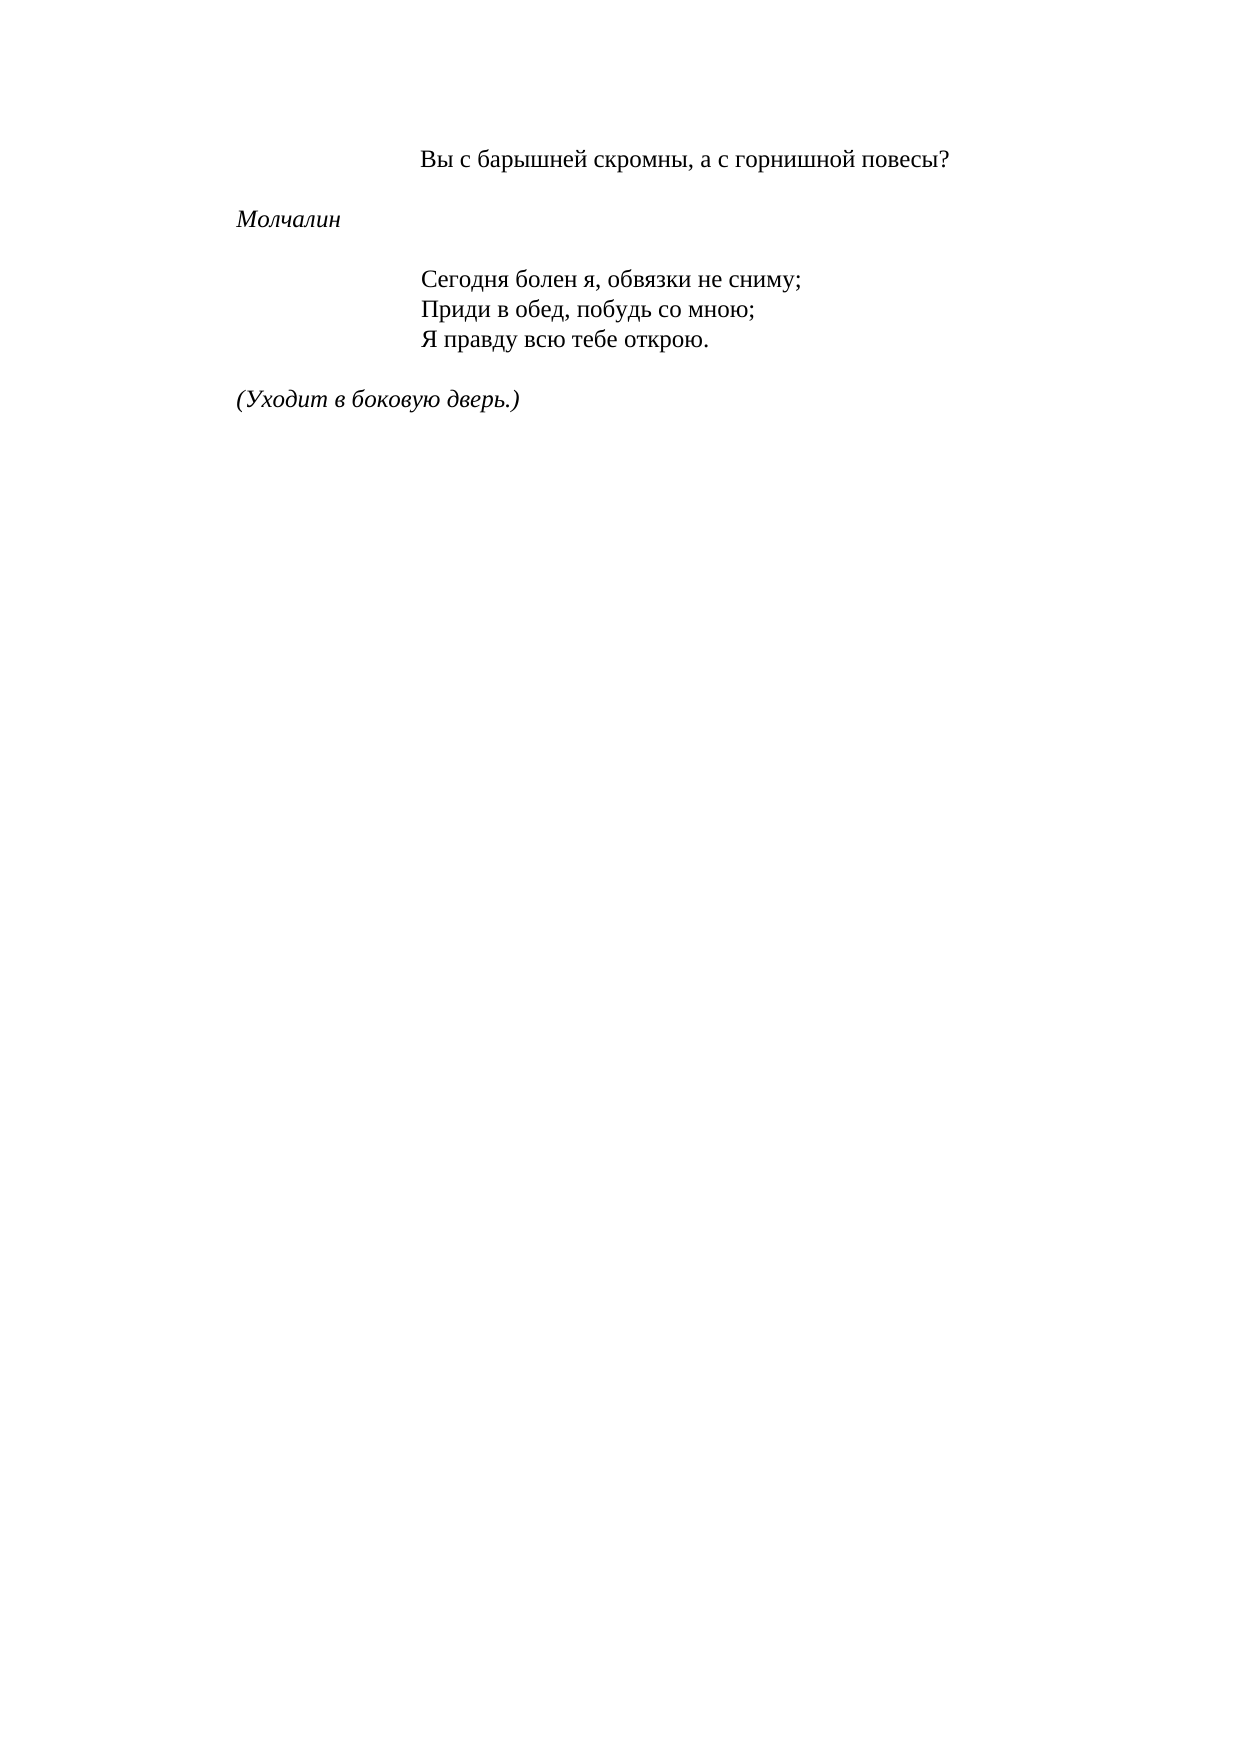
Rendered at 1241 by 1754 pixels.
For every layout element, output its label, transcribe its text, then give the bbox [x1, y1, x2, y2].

text Сегодня болен я, обвязки не сниму; Приди в обед, побудь со мною; [421, 264, 856, 323]
text Я правду всю тебе открою. [421, 324, 1167, 353]
text Молчалин [236, 204, 1167, 233]
text Вы с барышней скромны, а с горнишной повесы? [252, 144, 1117, 173]
text (Уходит в боковую дверь.) [236, 384, 1167, 413]
